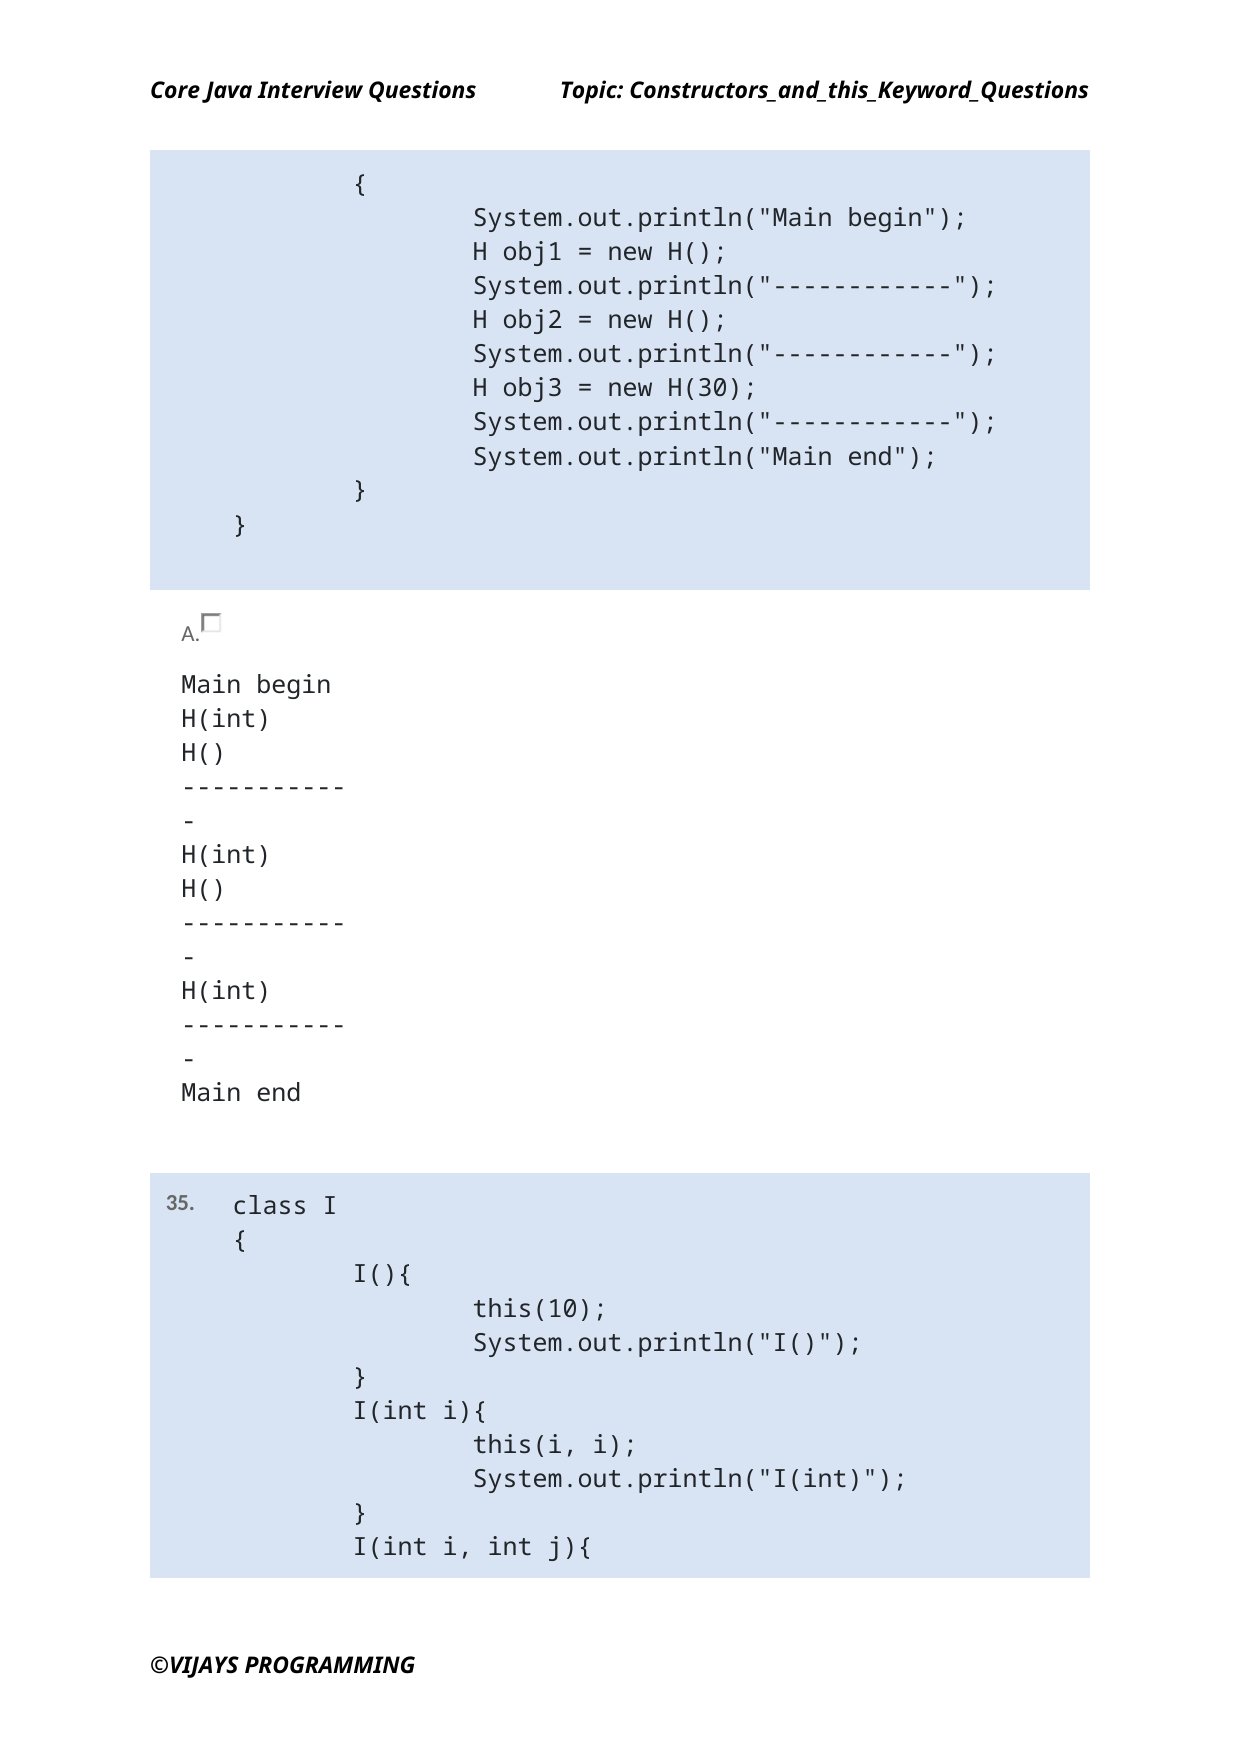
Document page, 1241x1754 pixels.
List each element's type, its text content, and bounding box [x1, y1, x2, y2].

table_header A. Main begin H(int) H() ------------ H(int) H() ------------ H(int) ------------ Main end [181, 606, 346, 1109]
table_header 35. [150, 1173, 217, 1578]
table_cell [150, 590, 1090, 1172]
table_header class I { I(){ this(10); System.out.println("I()"); } I(int i){ this(i, i); System.out.println("I(int)"); } I(int i, int j){ [217, 1173, 1090, 1578]
table_cell [150, 150, 217, 590]
table_cell { System.out.println("Main begin"); H obj1 = new H(); System.out.println("------------"); H obj2 = new H(); System.out.println("------------"); H obj3 = new H(30); System.out.println("------------"); System.out.println("Main end"); } } [217, 150, 1090, 590]
